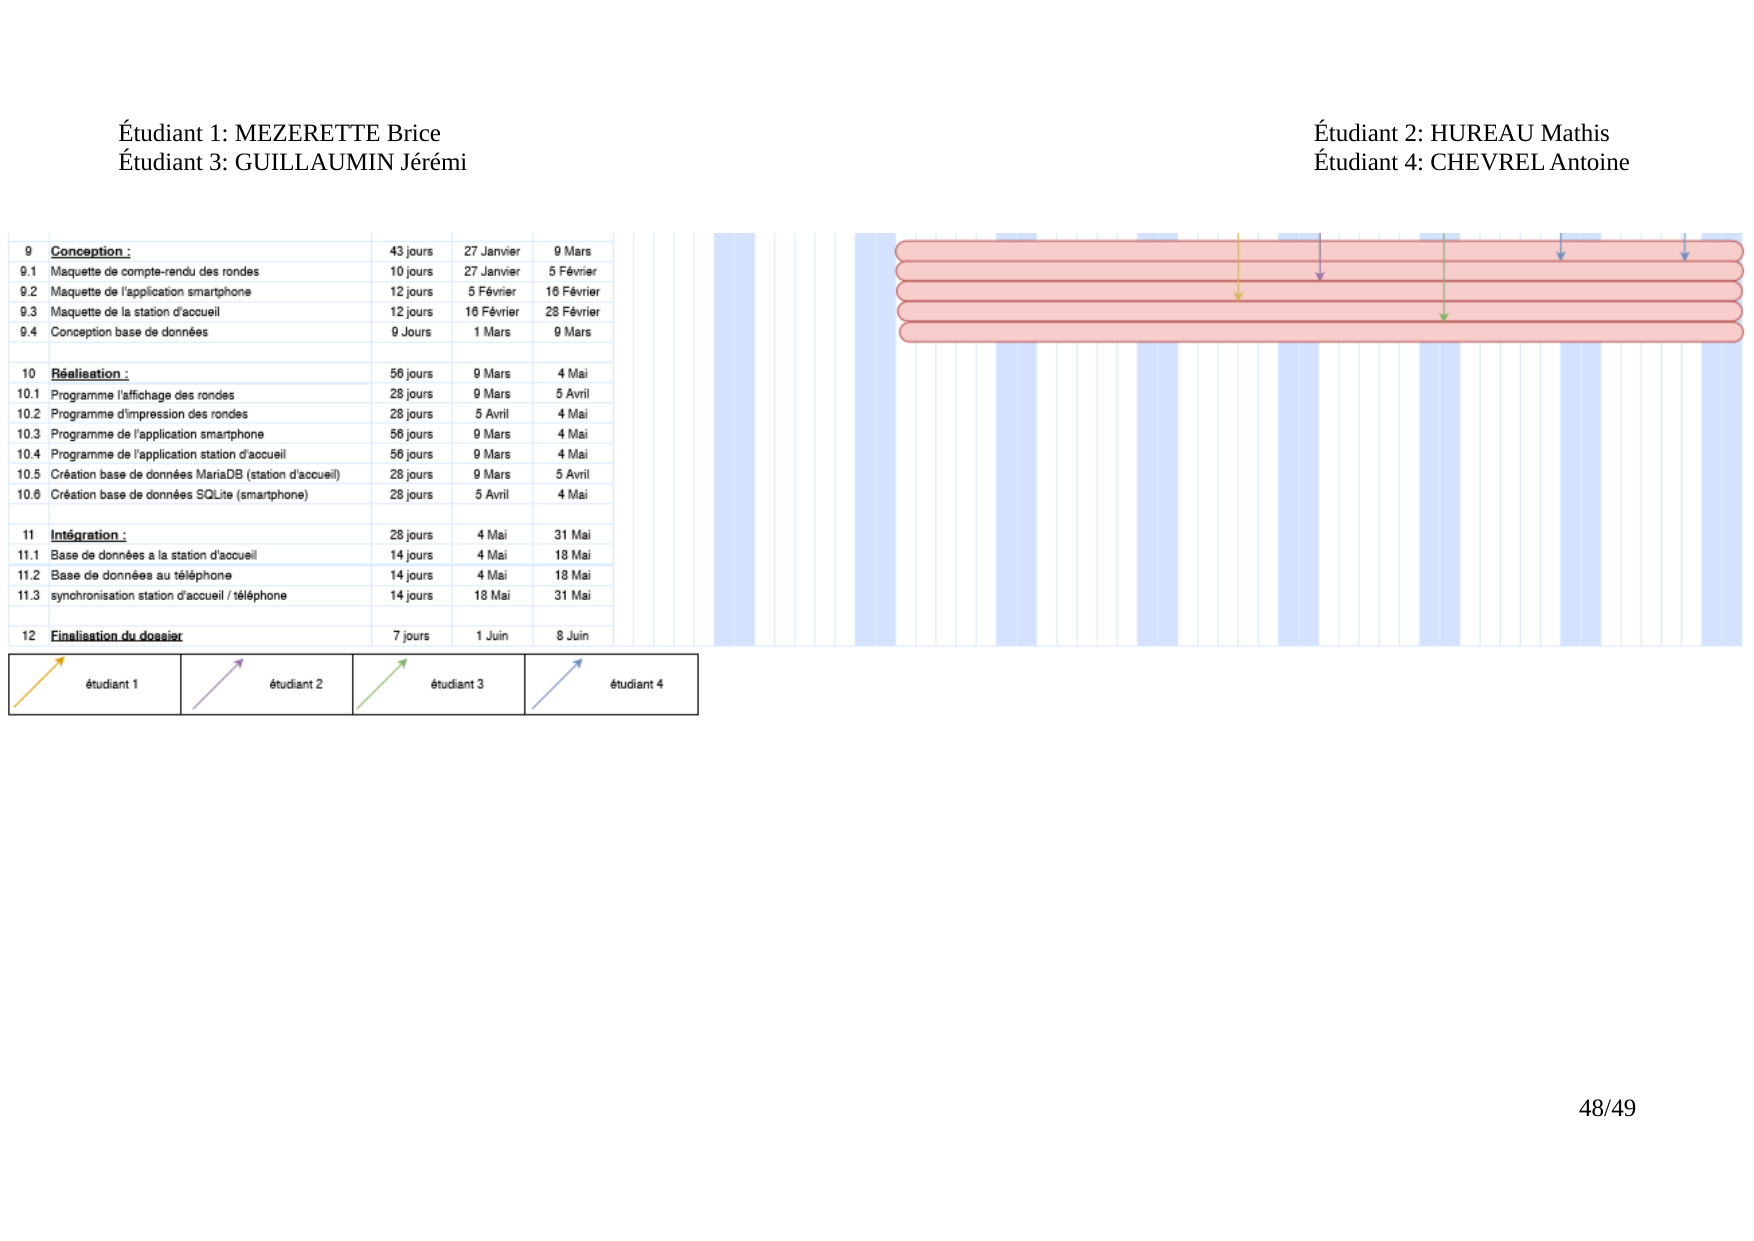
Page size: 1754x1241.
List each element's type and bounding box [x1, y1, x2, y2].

picture [7, 233, 1747, 721]
